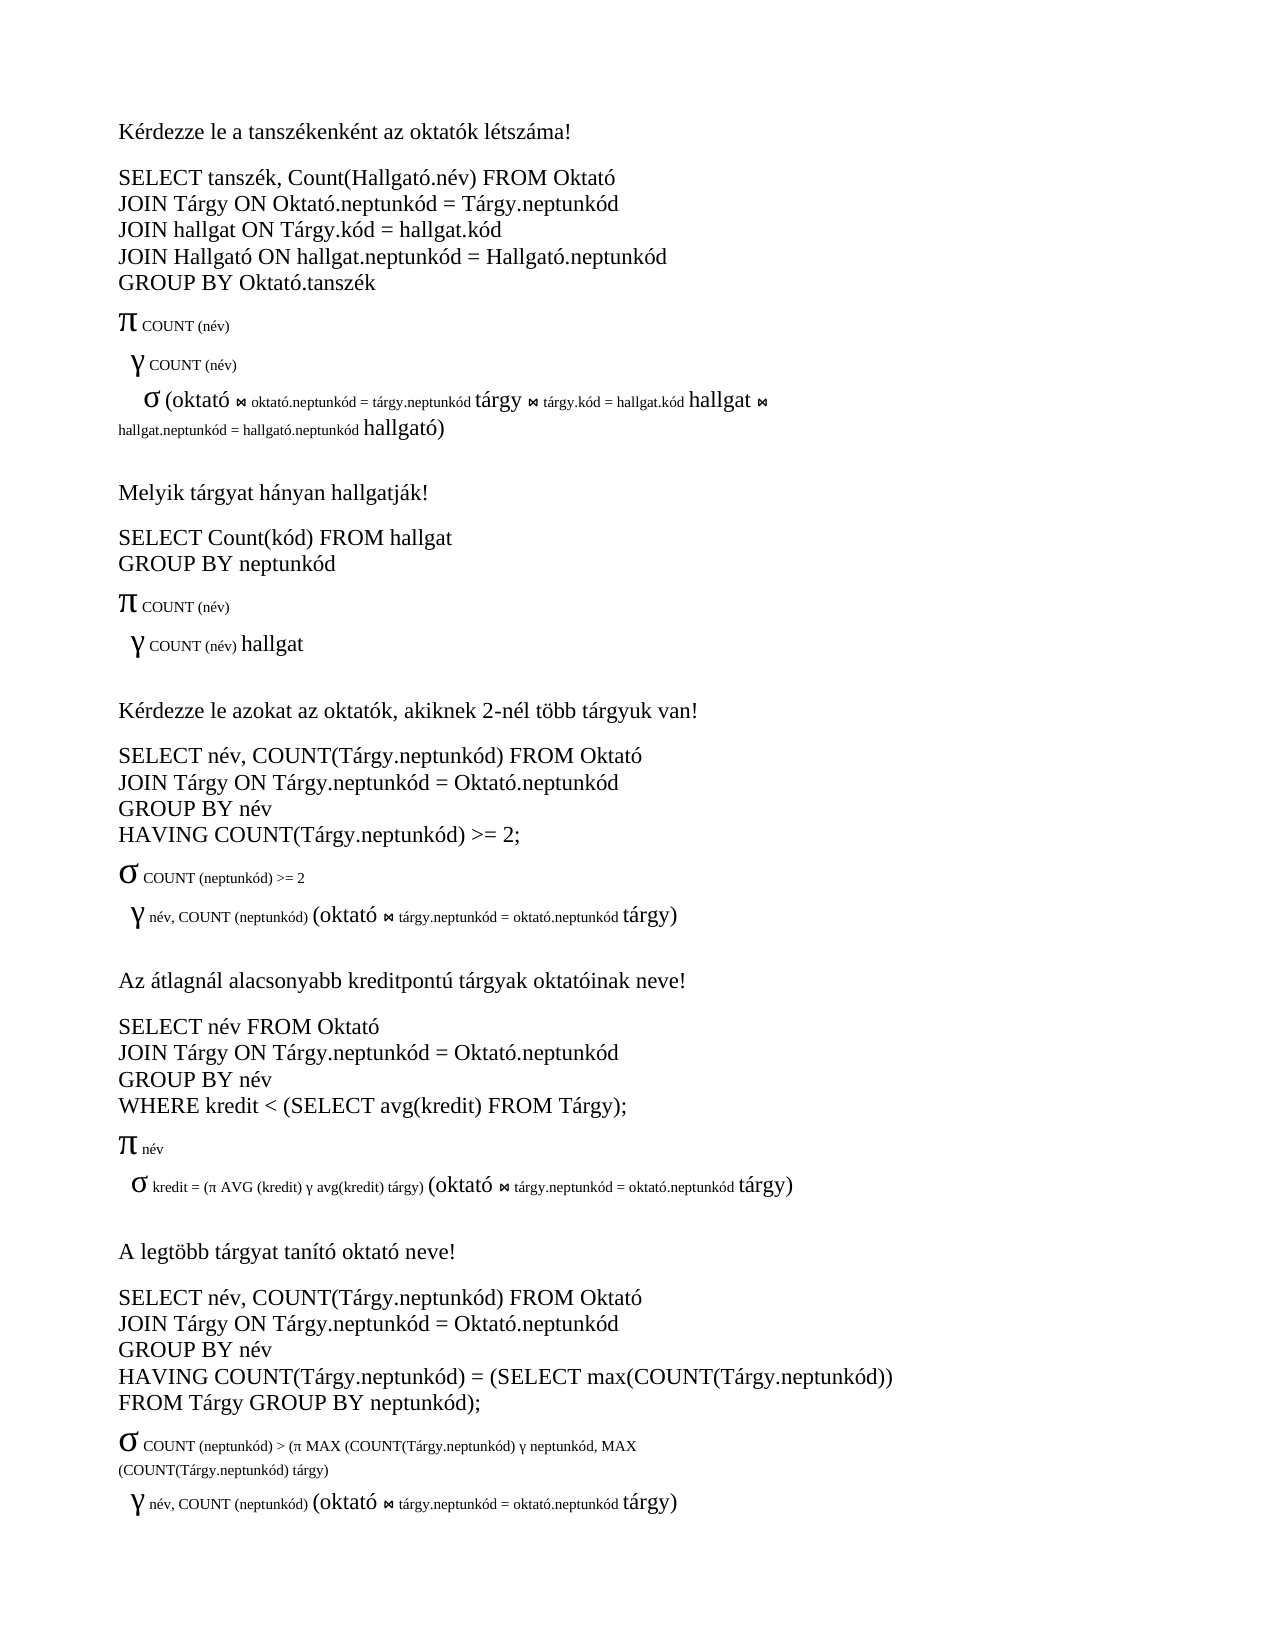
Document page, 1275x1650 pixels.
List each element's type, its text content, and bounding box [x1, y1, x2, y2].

text SELECT név, COUNT(Tárgy.neptunkód) FROM Oktató JOIN Tárgy ON Tárgy.neptunkód = Oktató.neptunkód GROUP BY név HAVING COUNT(Tárgy.neptunkód) >= 2; σ COUNT (neptunkód) >= 2 γ név, COUNT (neptunkód) (oktató ⋈ tárgy.neptunkód = oktató.neptunkód tárgy) [118, 723, 1157, 929]
text SELECT Count(kód) FROM hallgat GROUP BY neptunkód π COUNT (név) γ COUNT (név) hallgat [118, 505, 1157, 658]
text SELECT tanszék, Count(Hallgató.név) FROM Oktató JOIN Tárgy ON Oktató.neptunkód = Tárgy.neptunkód JOIN hallgat ON Tárgy.kód = hallgat.kód JOIN Hallgató ON hallgat.neptunkód = Hallgató.neptunkód GROUP BY Oktató.tanszék π COUNT (név) γ COUNT (név) σ (oktató ⋈ oktató.neptunkód = tárgy.neptunkód tárgy ⋈ tárgy.kód = hallgat.kód hallgat ⋈ hallgat.neptunkód = hallgató.neptunkód hallgató) [118, 144, 1157, 440]
text SELECT név FROM Oktató JOIN Tárgy ON Tárgy.neptunkód = Oktató.neptunkód GROUP BY név WHERE kredit < (SELECT avg(kredit) FROM Tárgy); π név σ kredit = (π AVG (kredit) γ avg(kredit) tárgy) (oktató ⋈ tárgy.neptunkód = oktató.neptunkód tárgy) [118, 994, 1157, 1200]
text Melyik tárgyat hányan hallgatják! [118, 440, 1157, 505]
text Kérdezze le azokat az oktatók, akiknek 2-nél több tárgyuk van! [118, 677, 1157, 723]
text SELECT név, COUNT(Tárgy.neptunkód) FROM Oktató JOIN Tárgy ON Tárgy.neptunkód = Oktató.neptunkód GROUP BY név HAVING COUNT(Tárgy.neptunkód) = (SELECT max(COUNT(Tárgy.neptunkód)) FROM Tárgy GROUP BY neptunkód); σ COUNT (neptunkód) > (π MAX (COUNT(Tárgy.neptunkód) γ neptunkód, MAX (COUNT(Tárgy.neptunkód) tárgy) γ név, COUNT (neptunkód) (oktató ⋈ tárgy.neptunkód = oktató.neptunkód tárgy) [118, 1264, 1157, 1516]
text Kérdezze le a tanszékenként az oktatók létszáma! [118, 118, 1157, 144]
text A legtöbb tárgyat tanító oktató neve! [118, 1219, 1157, 1264]
text Az átlagnál alacsonyabb kreditpontú tárgyak oktatóinak neve! [118, 967, 1157, 994]
